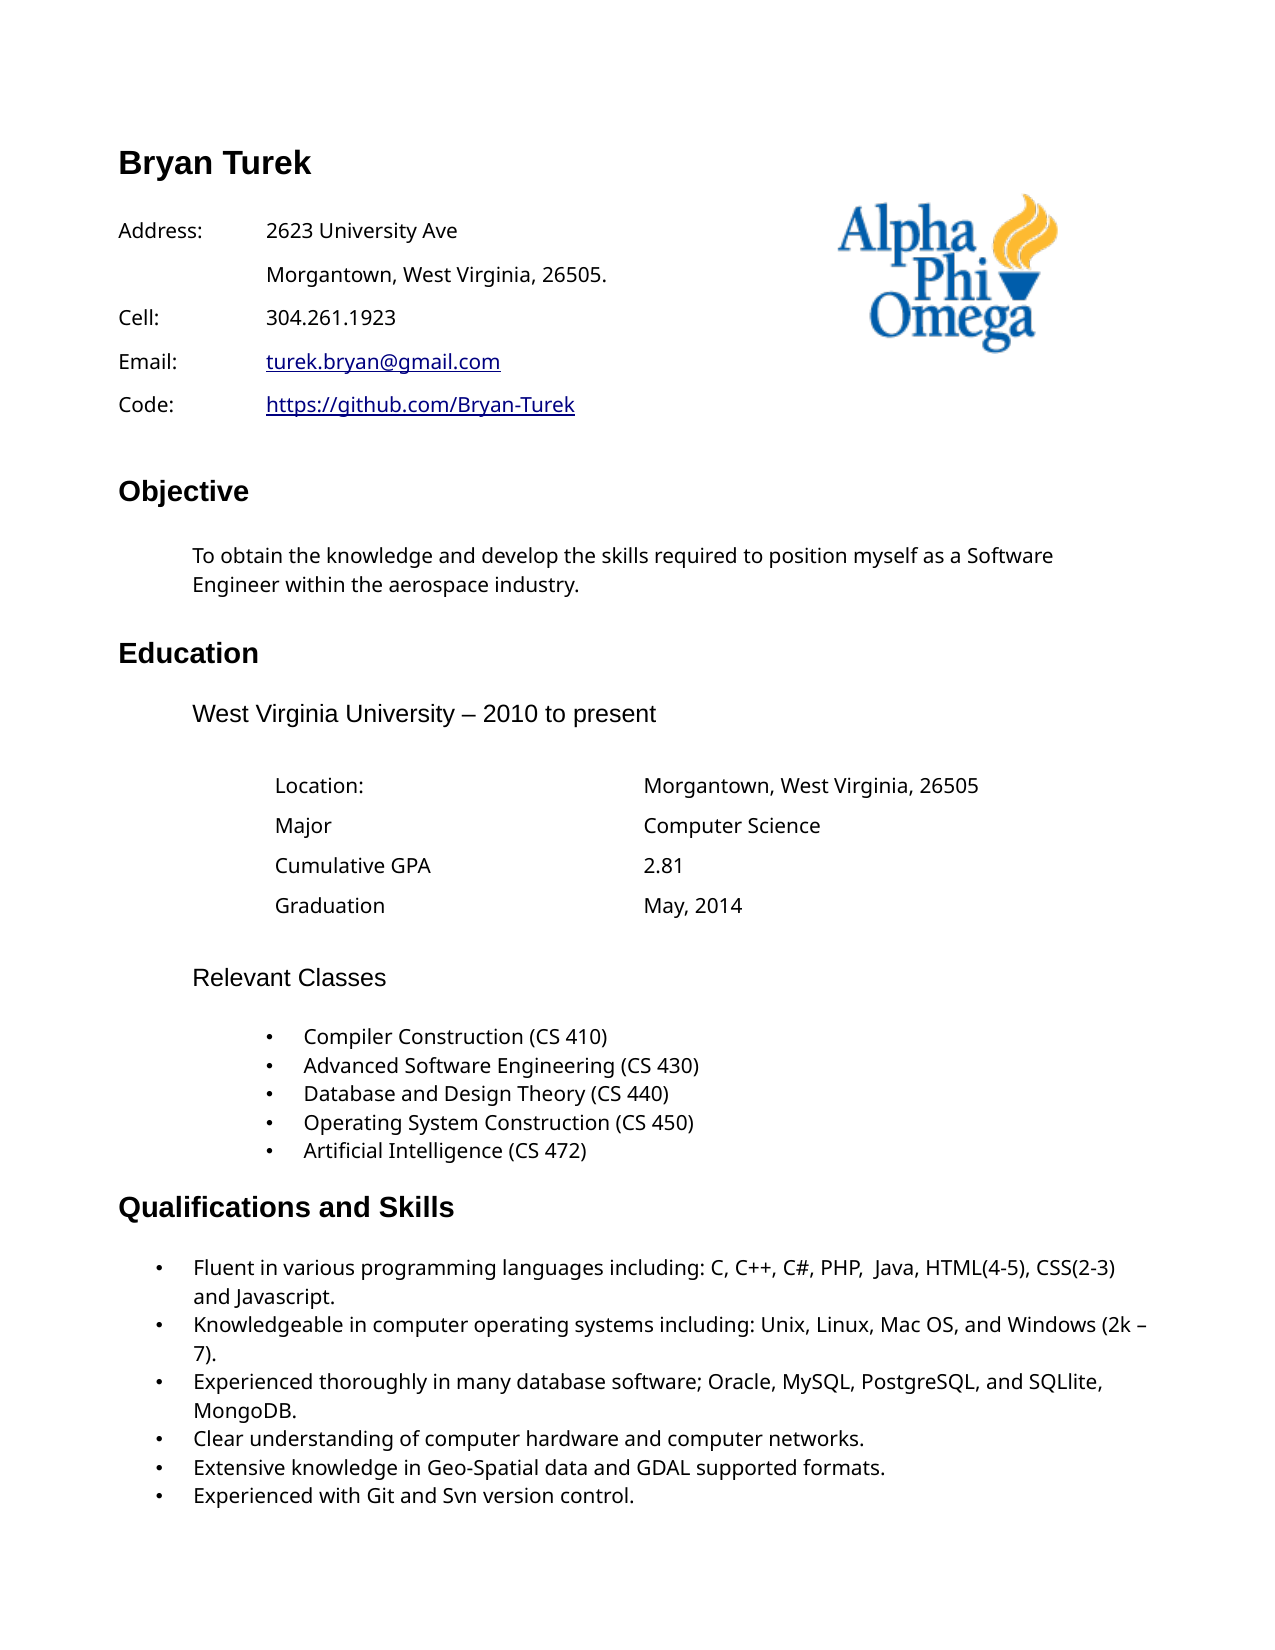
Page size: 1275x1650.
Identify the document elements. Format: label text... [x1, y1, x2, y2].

list Experienced with Git and Svn version control. [156, 1481, 1157, 1509]
subtitle Education [118, 636, 1157, 669]
list Operating System Construction (CS 450) [266, 1108, 1157, 1136]
list Clear understanding of computer hardware and computer networks. [156, 1424, 1157, 1453]
list Database and Design Theory (CS 440) [266, 1079, 1157, 1108]
table_header Location: [269, 766, 637, 806]
table_cell May, 2014 [638, 885, 1006, 925]
list Artificial Intelligence (CS 472) [266, 1136, 1157, 1164]
table_header Morgantown, West Virginia, 26505 [638, 766, 1006, 806]
list Experienced thoroughly in many database software; Oracle, MySQL, PostgreSQL, and SQLlite, MongoDB. [156, 1367, 1157, 1424]
text West Virginia University – 2010 to present [118, 699, 1157, 728]
subtitle Objective [118, 474, 1157, 507]
list Extensive knowledge in Geo-Spatial data and GDAL supported formats. [156, 1453, 1157, 1481]
text To obtain the knowledge and develop the skills required to position myself as a Software Engineer within the aerospace industry. [118, 540, 1157, 598]
list Fluent in various programming languages including: C, C++, C#, PHP, Java, HTML(4-5), CSS(2-3) and Javascript. [156, 1253, 1157, 1310]
list Advanced Software Engineering (CS 430) [266, 1051, 1157, 1079]
picture [837, 193, 1058, 354]
subtitle Qualifications and Skills [118, 1190, 1157, 1223]
table_cell Graduation [269, 885, 637, 925]
list Compiler Construction (CS 410) [266, 1022, 1157, 1051]
table_cell Cumulative GPA [269, 845, 637, 885]
table_cell Computer Science [638, 806, 1006, 845]
list Knowledgeable in computer operating systems including: Unix, Linux, Mac OS, and Windows (2k – 7). [156, 1310, 1157, 1367]
table_cell Major [269, 806, 637, 845]
table_cell 2.81 [638, 845, 1006, 885]
text Relevant Classes [118, 963, 1157, 992]
